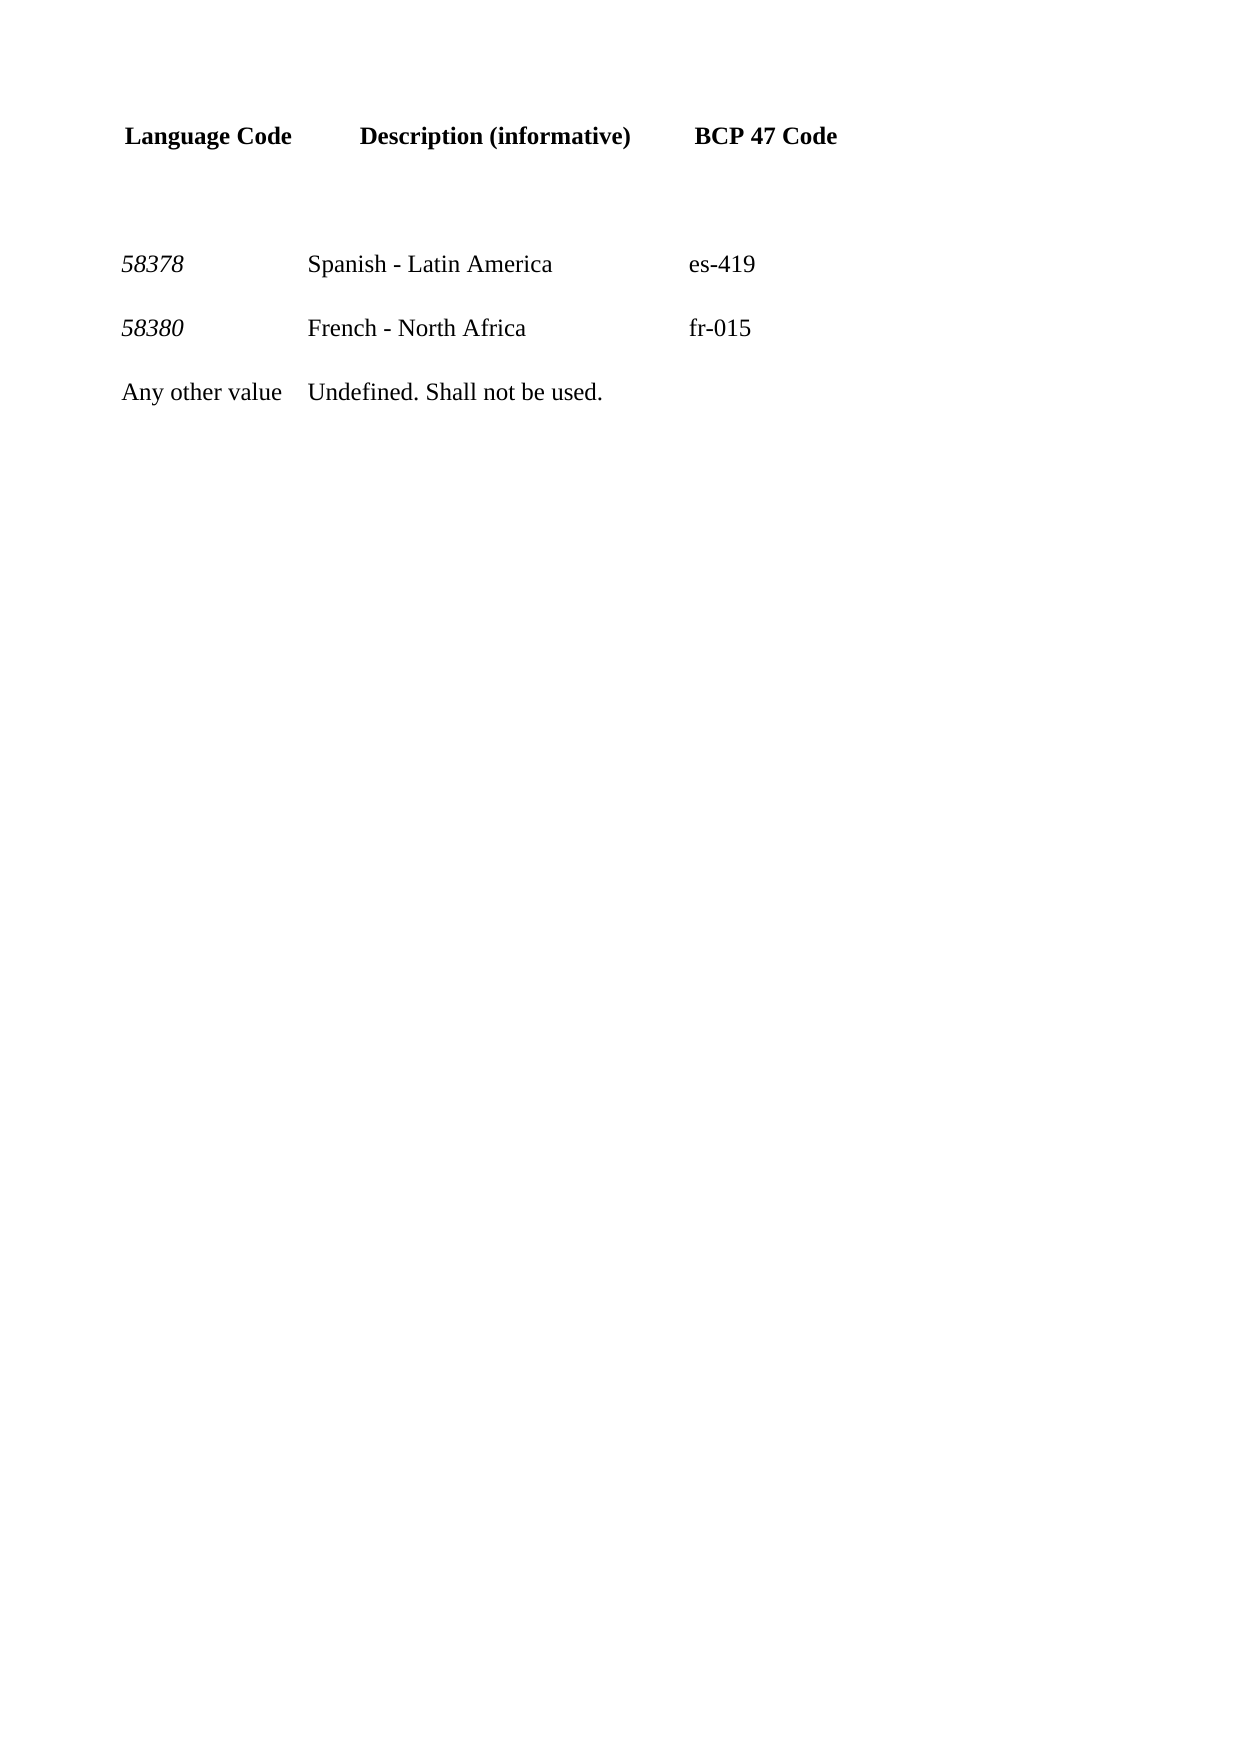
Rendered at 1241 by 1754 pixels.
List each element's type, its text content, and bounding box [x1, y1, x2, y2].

table_cell [305, 182, 686, 246]
table_header Description (informative) [305, 118, 686, 182]
table_cell [686, 182, 846, 246]
table_cell French - North Africa [305, 310, 686, 374]
table_header Language Code [118, 118, 304, 182]
table_cell Any other value [118, 374, 304, 438]
table_cell [686, 374, 846, 438]
table_cell Undefined. Shall not be used. [305, 374, 686, 438]
table_cell [118, 182, 304, 246]
table_cell Spanish - Latin America [305, 246, 686, 310]
table_header BCP 47 Code [686, 118, 846, 182]
table_cell fr-015 [686, 310, 846, 374]
table_cell es-419 [686, 246, 846, 310]
table_cell 58380 [118, 310, 304, 374]
table_cell 58378 [118, 246, 304, 310]
